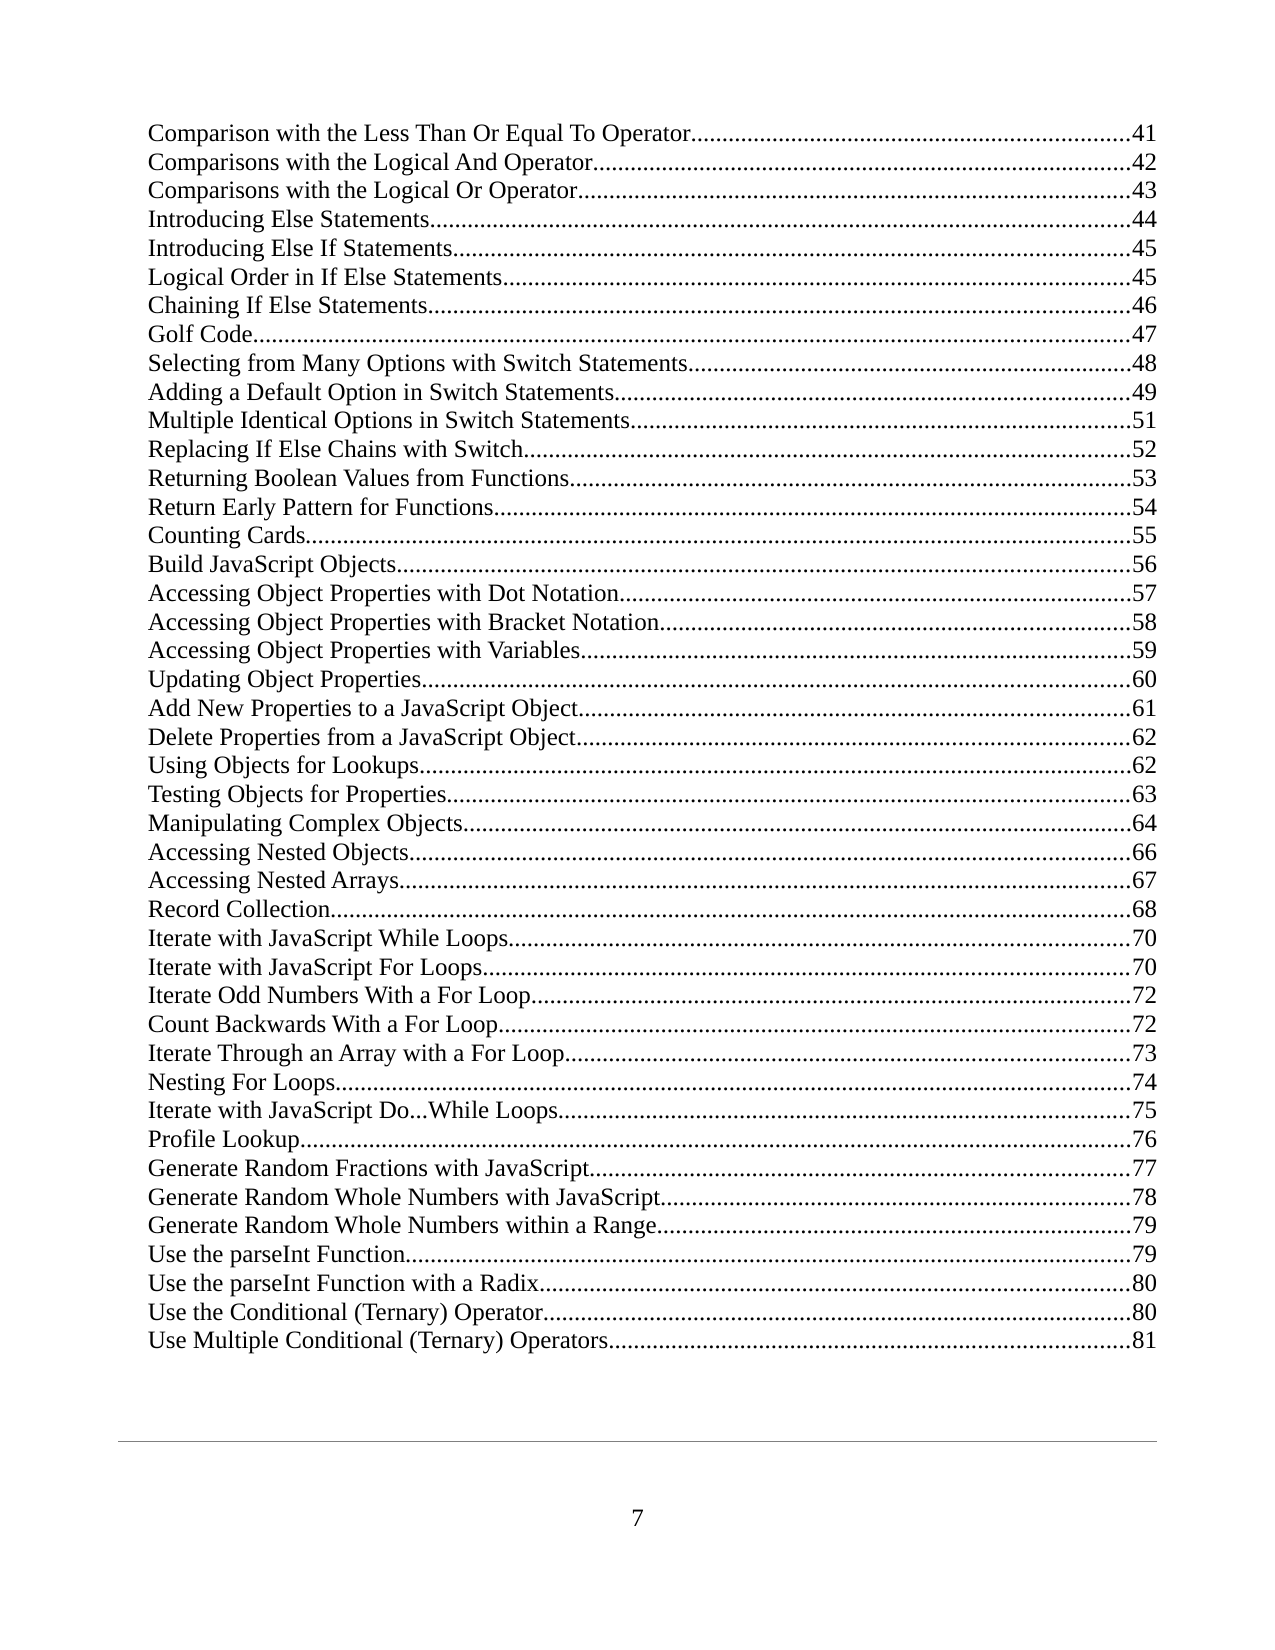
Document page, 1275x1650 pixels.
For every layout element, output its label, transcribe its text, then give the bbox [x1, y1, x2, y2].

text Use the parseInt Function 79 [148, 1239, 1157, 1268]
text Comparison with the Less Than Or Equal To Operator 41 [148, 118, 1157, 147]
text Accessing Object Properties with Bracket Notation 58 [148, 607, 1157, 636]
text Logical Order in If Else Statements 45 [148, 262, 1157, 291]
text Accessing Nested Arrays 67 [148, 866, 1157, 894]
text Record Collection 68 [148, 894, 1157, 923]
text Counting Cards 55 [148, 521, 1157, 549]
text Return Early Pattern for Functions 54 [148, 492, 1157, 521]
text Count Backwards With a For Loop 72 [148, 1009, 1157, 1038]
text Returning Boolean Values from Functions 53 [148, 463, 1157, 492]
text Multiple Identical Options in Switch Statements 51 [148, 406, 1157, 434]
text Delete Properties from a JavaScript Object 62 [148, 722, 1157, 751]
text Nesting For Loops 74 [148, 1067, 1157, 1096]
text Comparisons with the Logical Or Operator 43 [148, 176, 1157, 204]
text Iterate with JavaScript Do...While Loops 75 [148, 1096, 1157, 1124]
text Adding a Default Option in Switch Statements 49 [148, 377, 1157, 406]
text Testing Objects for Properties 63 [148, 779, 1157, 808]
text Use Multiple Conditional (Ternary) Operators 81 [148, 1326, 1157, 1354]
text Iterate with JavaScript For Loops 70 [148, 952, 1157, 981]
text Manipulating Complex Objects 64 [148, 808, 1157, 837]
text Iterate Through an Array with a For Loop 73 [148, 1038, 1157, 1067]
text Selecting from Many Options with Switch Statements 48 [148, 348, 1157, 377]
text Use the Conditional (Ternary) Operator 80 [148, 1297, 1157, 1326]
text Updating Object Properties 60 [148, 664, 1157, 693]
text Comparisons with the Logical And Operator 42 [148, 147, 1157, 176]
text Build JavaScript Objects 56 [148, 549, 1157, 578]
text Use the parseInt Function with a Radix 80 [148, 1268, 1157, 1297]
text Replacing If Else Chains with Switch 52 [148, 434, 1157, 463]
text Generate Random Fractions with JavaScript 77 [148, 1153, 1157, 1182]
text Generate Random Whole Numbers within a Range 79 [148, 1211, 1157, 1239]
text Golf Code 47 [148, 319, 1157, 348]
text Iterate Odd Numbers With a For Loop 72 [148, 981, 1157, 1009]
text Iterate with JavaScript While Loops 70 [148, 923, 1157, 952]
text Using Objects for Lookups 62 [148, 751, 1157, 779]
text Generate Random Whole Numbers with JavaScript 78 [148, 1182, 1157, 1211]
text Add New Properties to a JavaScript Object 61 [148, 693, 1157, 722]
text Accessing Nested Objects 66 [148, 837, 1157, 866]
text Introducing Else If Statements 45 [148, 233, 1157, 262]
text Chaining If Else Statements 46 [148, 291, 1157, 319]
text Introducing Else Statements 44 [148, 204, 1157, 233]
text Accessing Object Properties with Dot Notation 57 [148, 578, 1157, 607]
text Accessing Object Properties with Variables 59 [148, 636, 1157, 664]
text Profile Lookup 76 [148, 1124, 1157, 1153]
